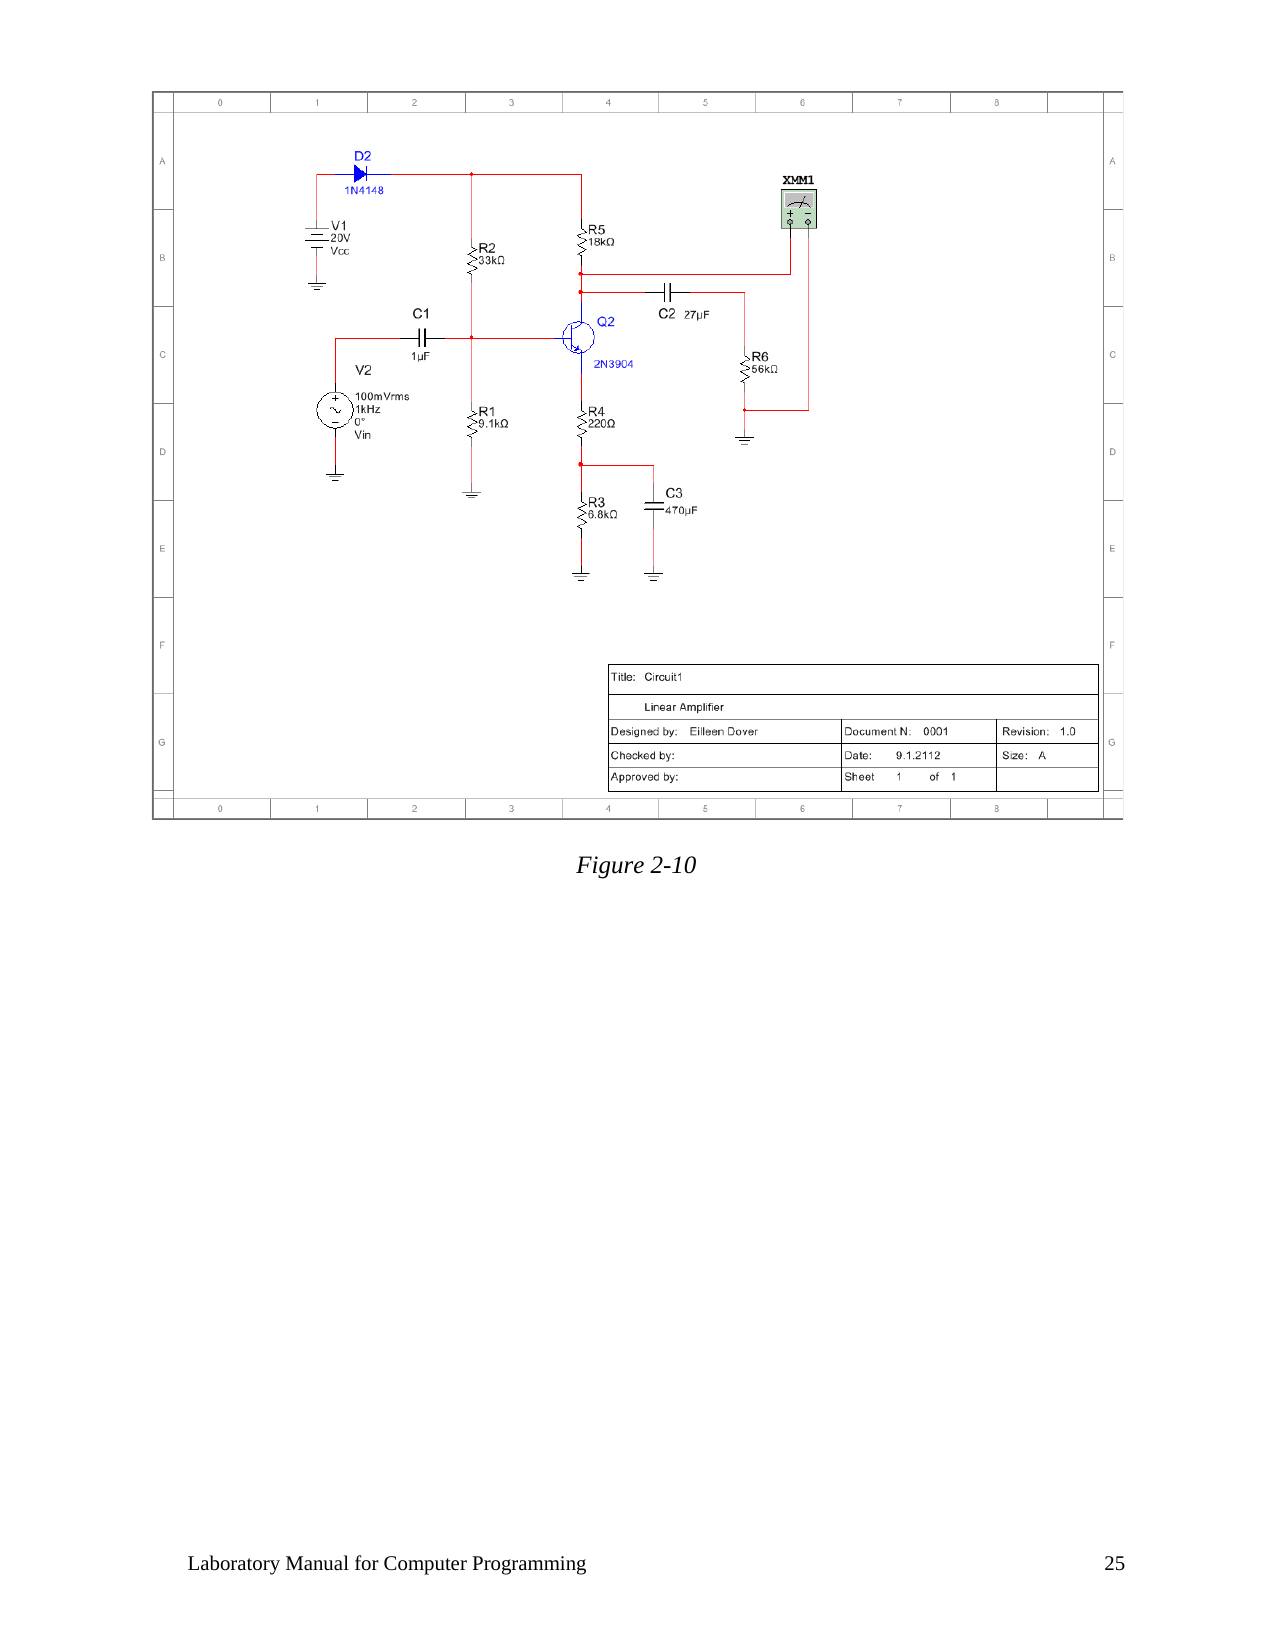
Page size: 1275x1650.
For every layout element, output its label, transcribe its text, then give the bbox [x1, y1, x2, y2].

picture [151, 91, 1124, 820]
text Figure 2-10 [150, 850, 1125, 879]
